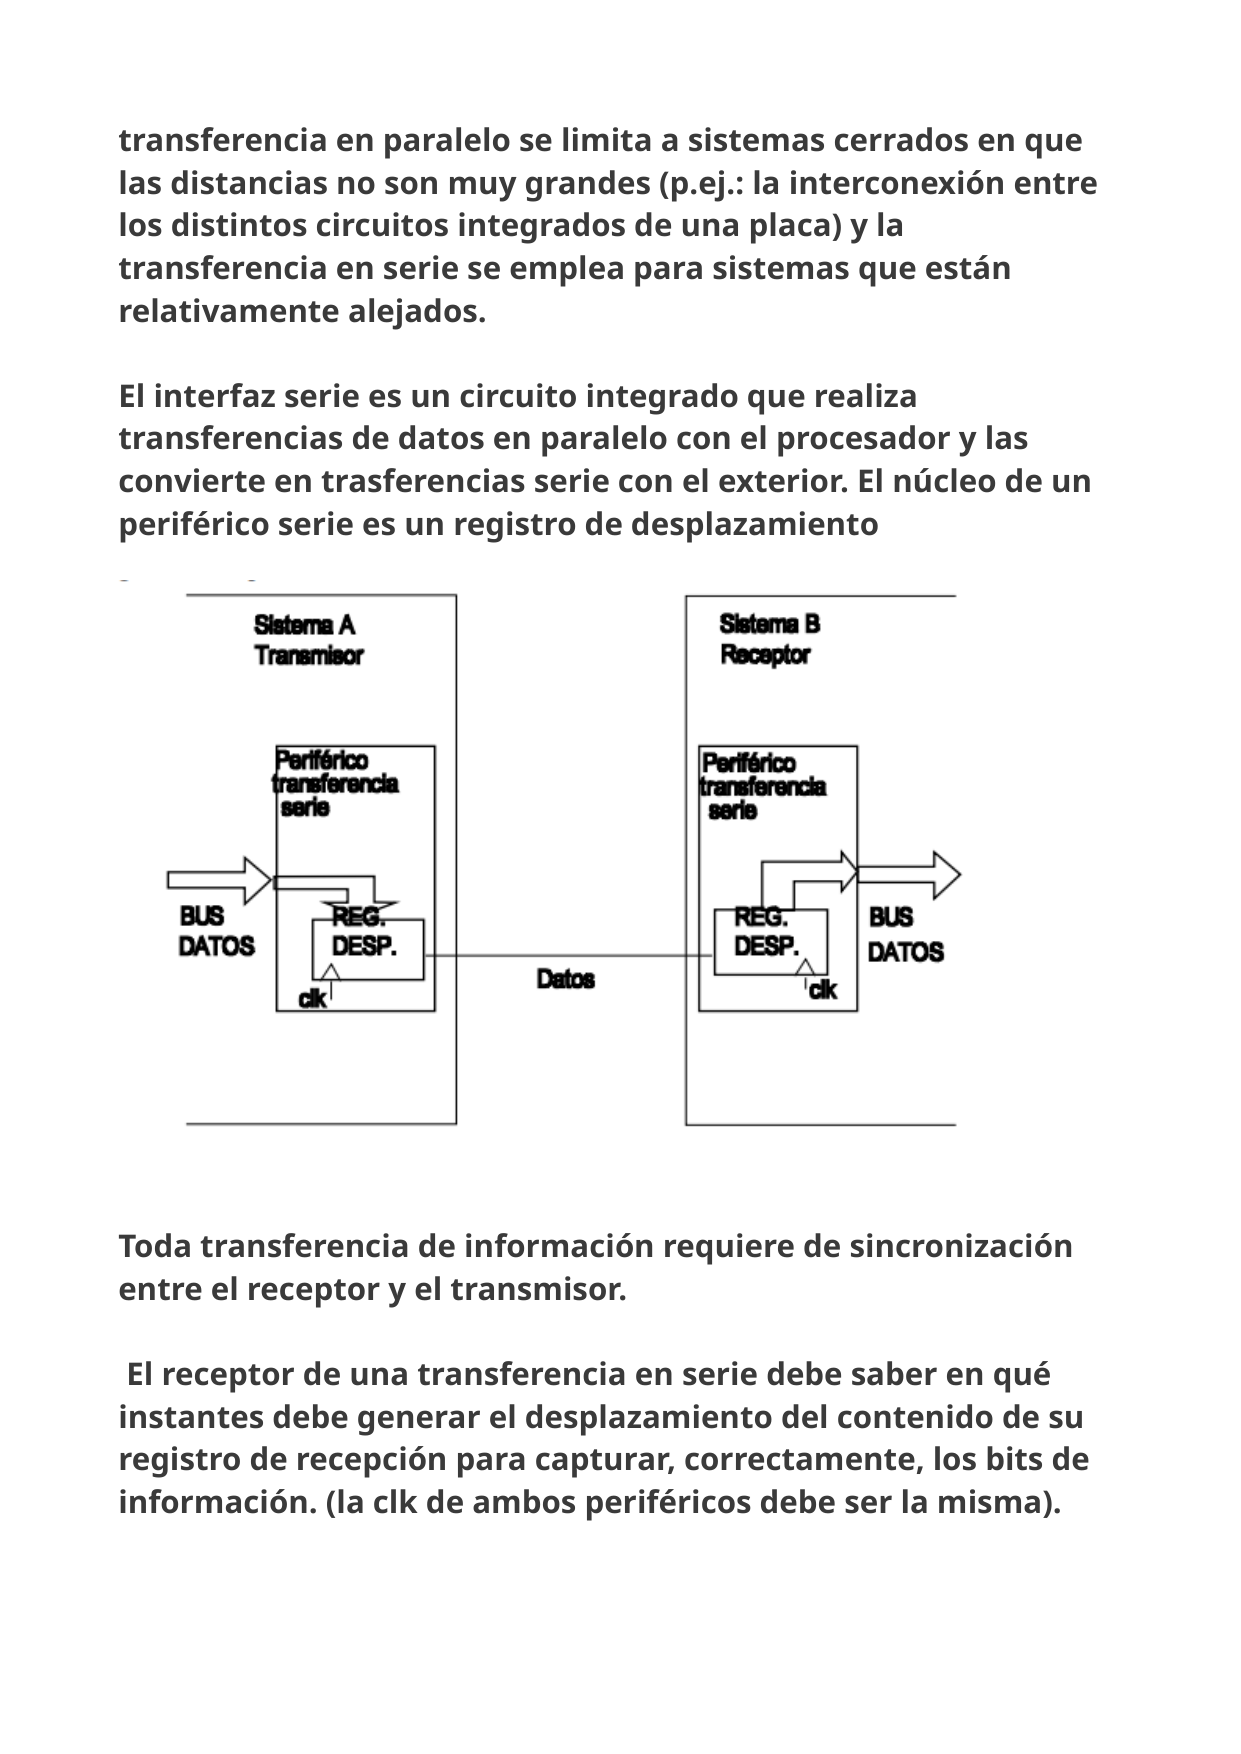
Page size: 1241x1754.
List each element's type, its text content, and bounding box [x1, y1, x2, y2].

text Toda transferencia de información requiere de sincronización entre el receptor y el transmisor. El receptor de una transferencia en serie debe saber en qué instantes debe generar el desplazamiento del contenido de su registro de recepción para capturar, correctamente, los bits de información. (la clk de ambos periféricos debe ser la misma). [118, 1224, 1122, 1608]
text transferencia en paralelo se limita a sistemas cerrados en que las distancias no son muy grandes (p.ej.: la interconexión entre los distintos circuitos integrados de una placa) y la transferencia en serie se emplea para sistemas que están relativamente alejados. El interfaz serie es un circuito integrado que realiza transferencias de datos en paralelo con el procesador y las convierte en trasferencias serie con el exterior. El núcleo de un periférico serie es un registro de desplazamiento [118, 118, 1122, 544]
picture [110, 580, 1071, 1167]
